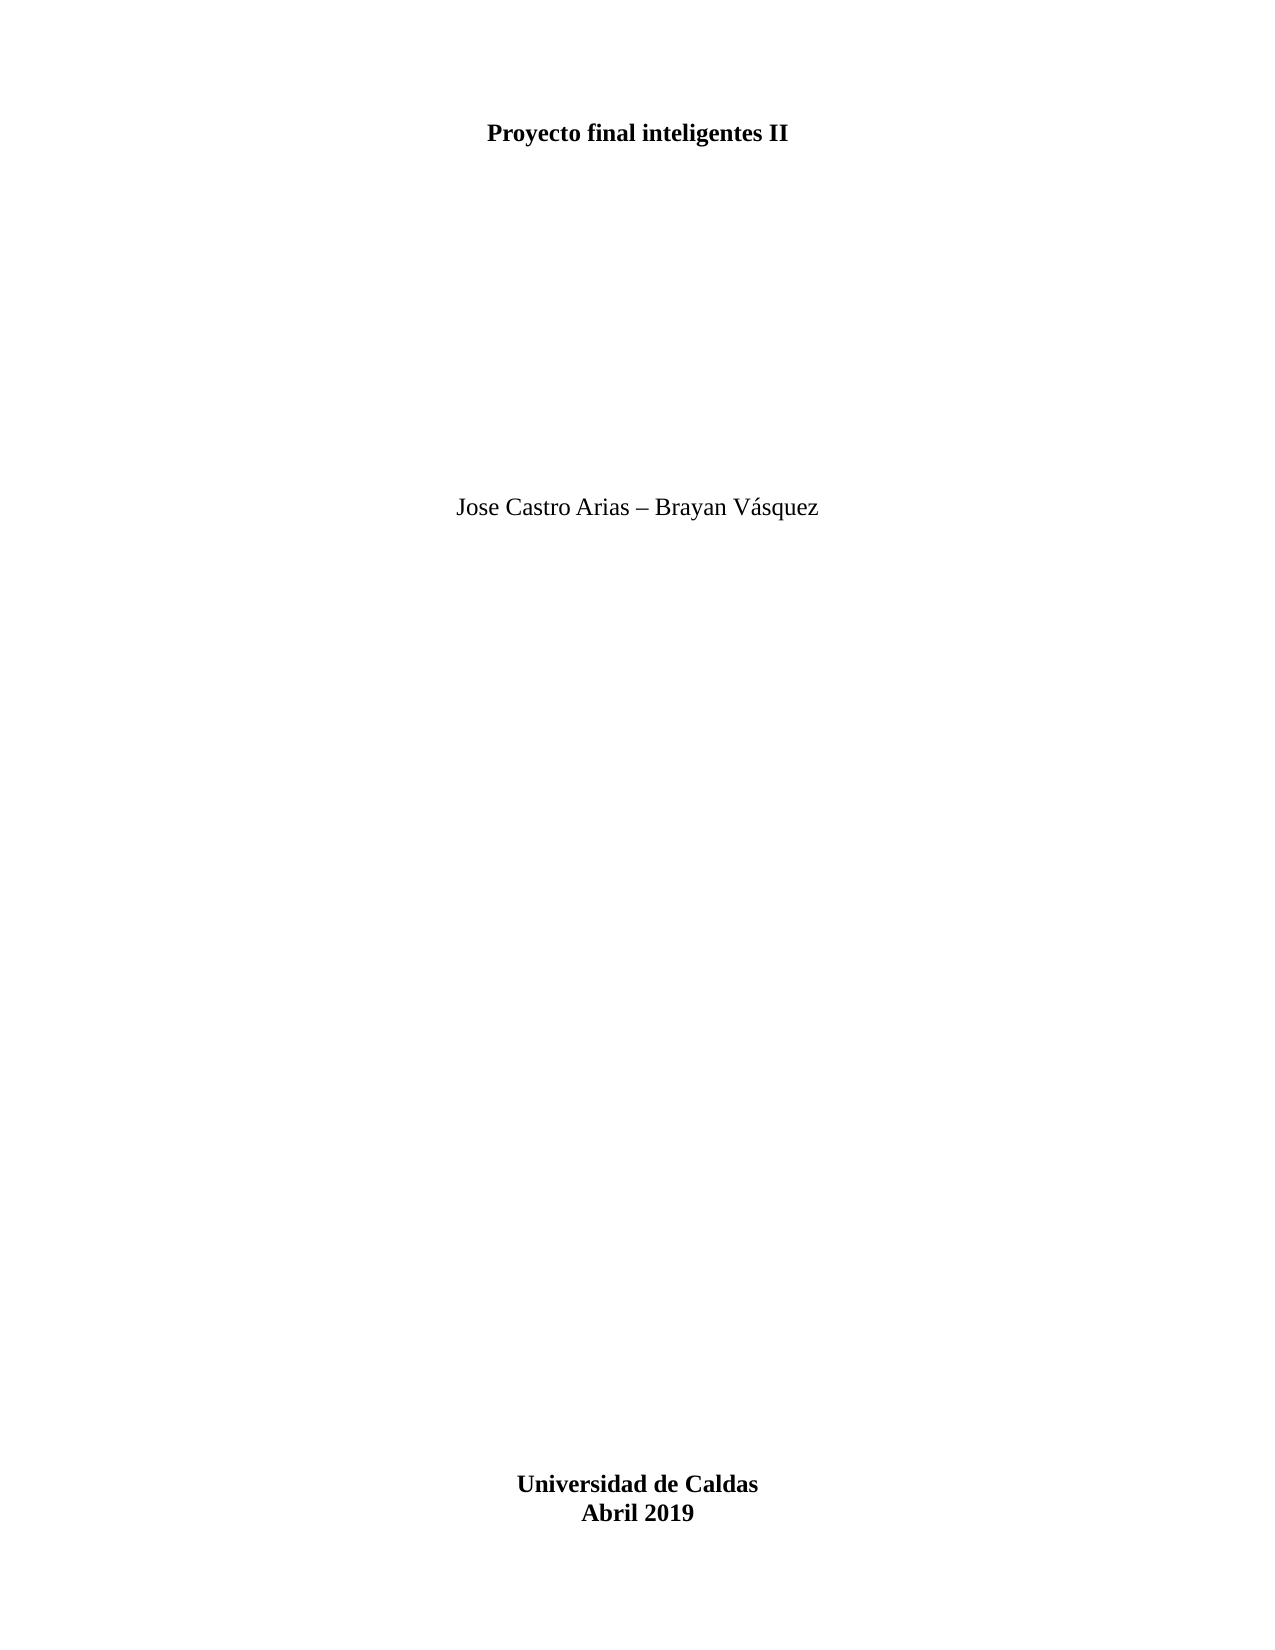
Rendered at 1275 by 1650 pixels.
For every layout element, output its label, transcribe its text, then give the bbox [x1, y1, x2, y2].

text Universidad de Caldas [118, 1469, 1157, 1498]
text Jose Castro Arias – Brayan Vásquez [118, 492, 1157, 521]
text Abril 2019 [118, 1498, 1157, 1527]
text Proyecto final inteligentes II [118, 118, 1157, 147]
